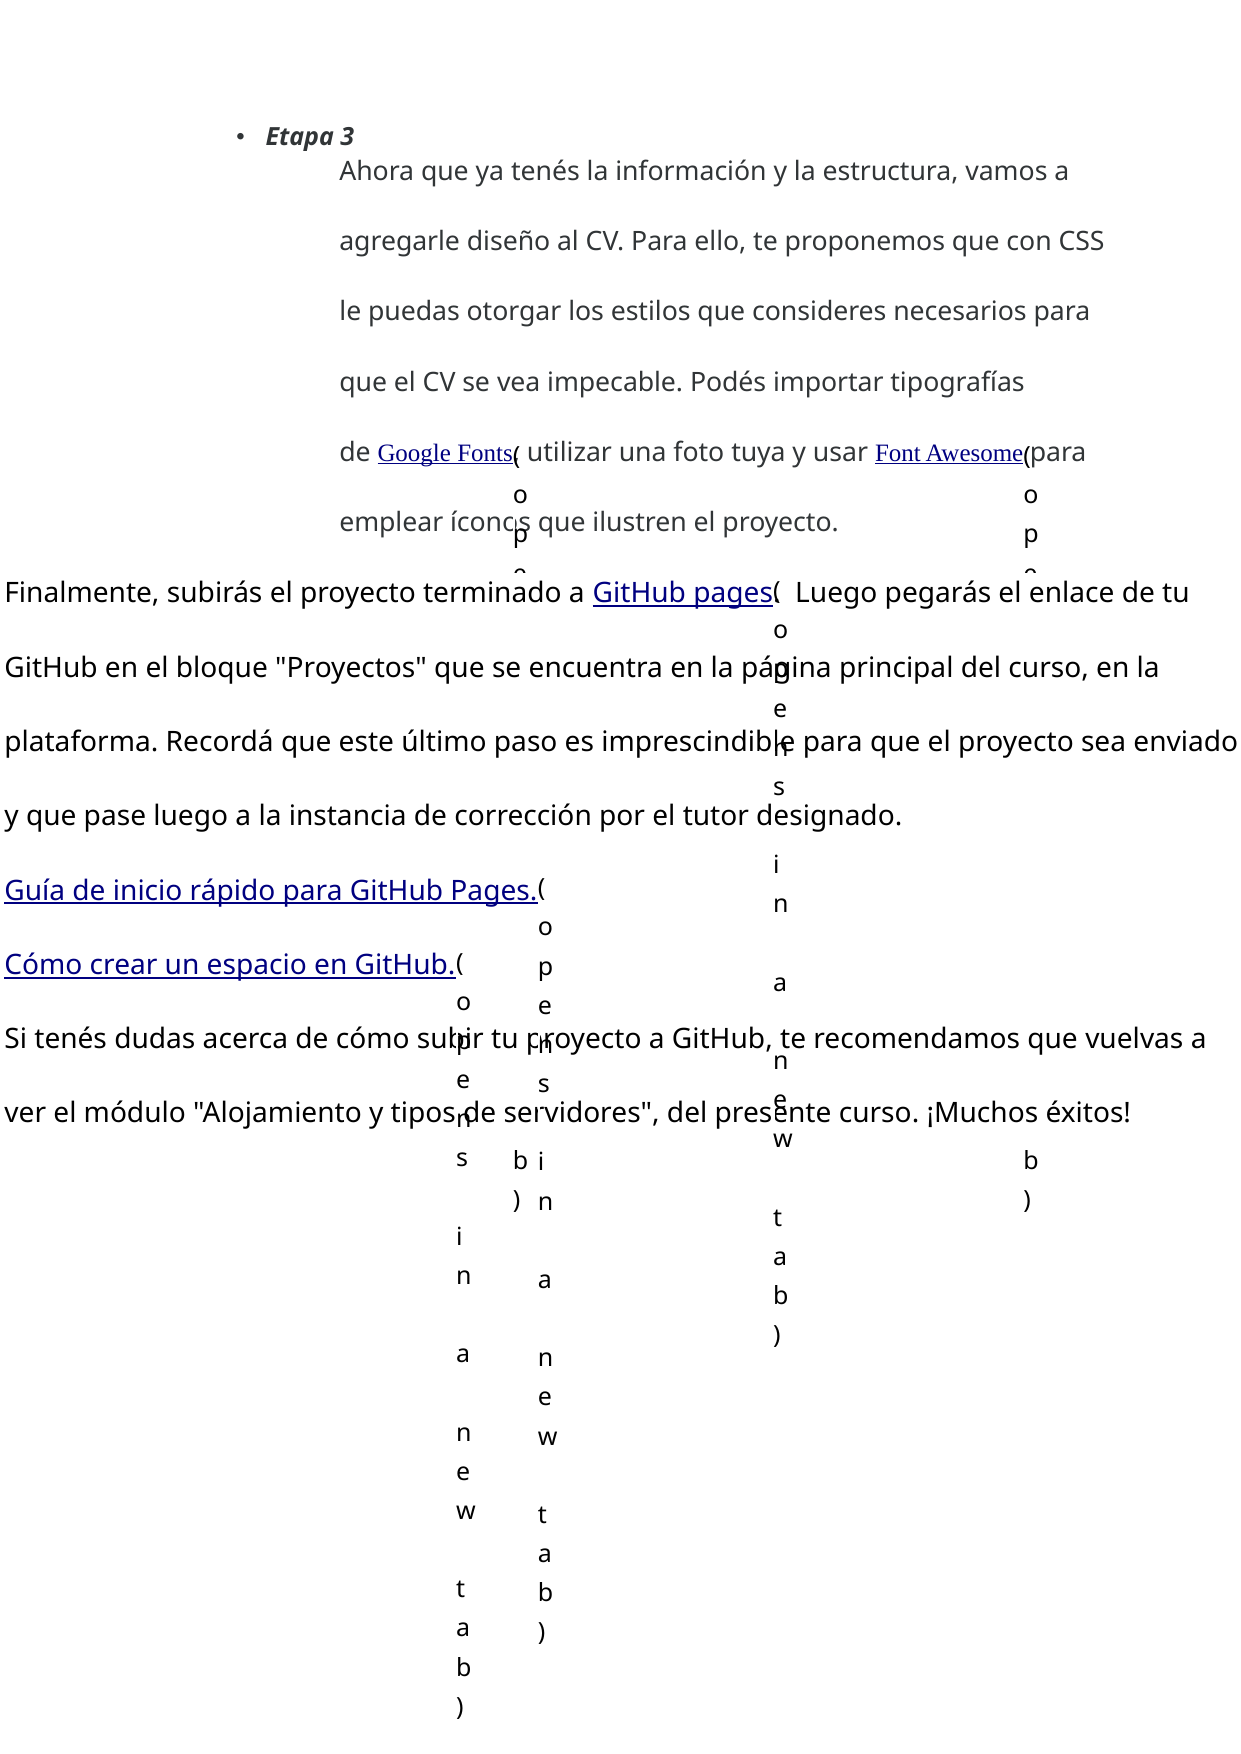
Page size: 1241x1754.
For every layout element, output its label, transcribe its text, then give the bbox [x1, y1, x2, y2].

text Si tenés dudas acerca de cómo subir tu proyecto a GitHub, te recomendamos que vuelvas a ver el módulo "Alojamiento y tipos de servidores", del presente curso. ¡Muchos éxitos! [4, 1018, 456, 1131]
subtitle Etapa 3 [236, 118, 1122, 152]
text Cómo crear un espacio en GitHub. [540, 944, 773, 982]
text Guía de inicio rápido para GitHub Pages. [4, 870, 538, 902]
text Si tenés dudas acerca de cómo subir tu proyecto a GitHub, te recomendamos que vuelvas a ver el módulo "Alojamiento y tipos de servidores", del presente curso. ¡Muchos éxitos! [458, 1018, 538, 1131]
text Guía de inicio rápido para GitHub Pages. [775, 870, 1240, 908]
text Cómo crear un espacio en GitHub. [458, 944, 538, 982]
text Si tenés dudas acerca de cómo subir tu proyecto a GitHub, te recomendamos que vuelvas a ver el módulo "Alojamiento y tipos de servidores", del presente curso. ¡Muchos éxitos! [540, 1018, 773, 1131]
list Ahora que ya tenés la información y la estructura, vamos a agregarle diseño al CV. Para ello, te proponemos que con CSS le puedas otorgar los estilos que consideres necesarios para que el CV se vea impecable. Podés importar tipografías de Google Fonts, utilizar una foto tuya y usar Font Awesome para emplear íconos que ilustren el proyecto. [309, 152, 1122, 539]
text Finalmente, subirás el proyecto terminado a GitHub pages. Luego pegarás el enlace de tu GitHub en el bloque "Proyectos" que se encuentra en la página principal del curso, en la plataforma. Recordá que este último paso es imprescindible para que el proyecto sea enviado y que pase luego a la instancia de corrección por el tutor designado. [775, 573, 1240, 834]
text Guía de inicio rápido para GitHub Pages. [540, 870, 773, 908]
text Finalmente, subirás el proyecto terminado a GitHub pages. Luego pegarás el enlace de tu GitHub en el bloque "Proyectos" que se encuentra en la página principal del curso, en la plataforma. Recordá que este último paso es imprescindible para que el proyecto sea enviado y que pase luego a la instancia de corrección por el tutor designado. [4, 573, 773, 834]
text Cómo crear un espacio en GitHub. [4, 944, 456, 977]
text Cómo crear un espacio en GitHub. [775, 944, 1240, 982]
text Guía de inicio rápido para GitHub Pages. [4, 904, 538, 908]
text Si tenés dudas acerca de cómo subir tu proyecto a GitHub, te recomendamos que vuelvas a ver el módulo "Alojamiento y tipos de servidores", del presente curso. ¡Muchos éxitos! [775, 1018, 1240, 1131]
